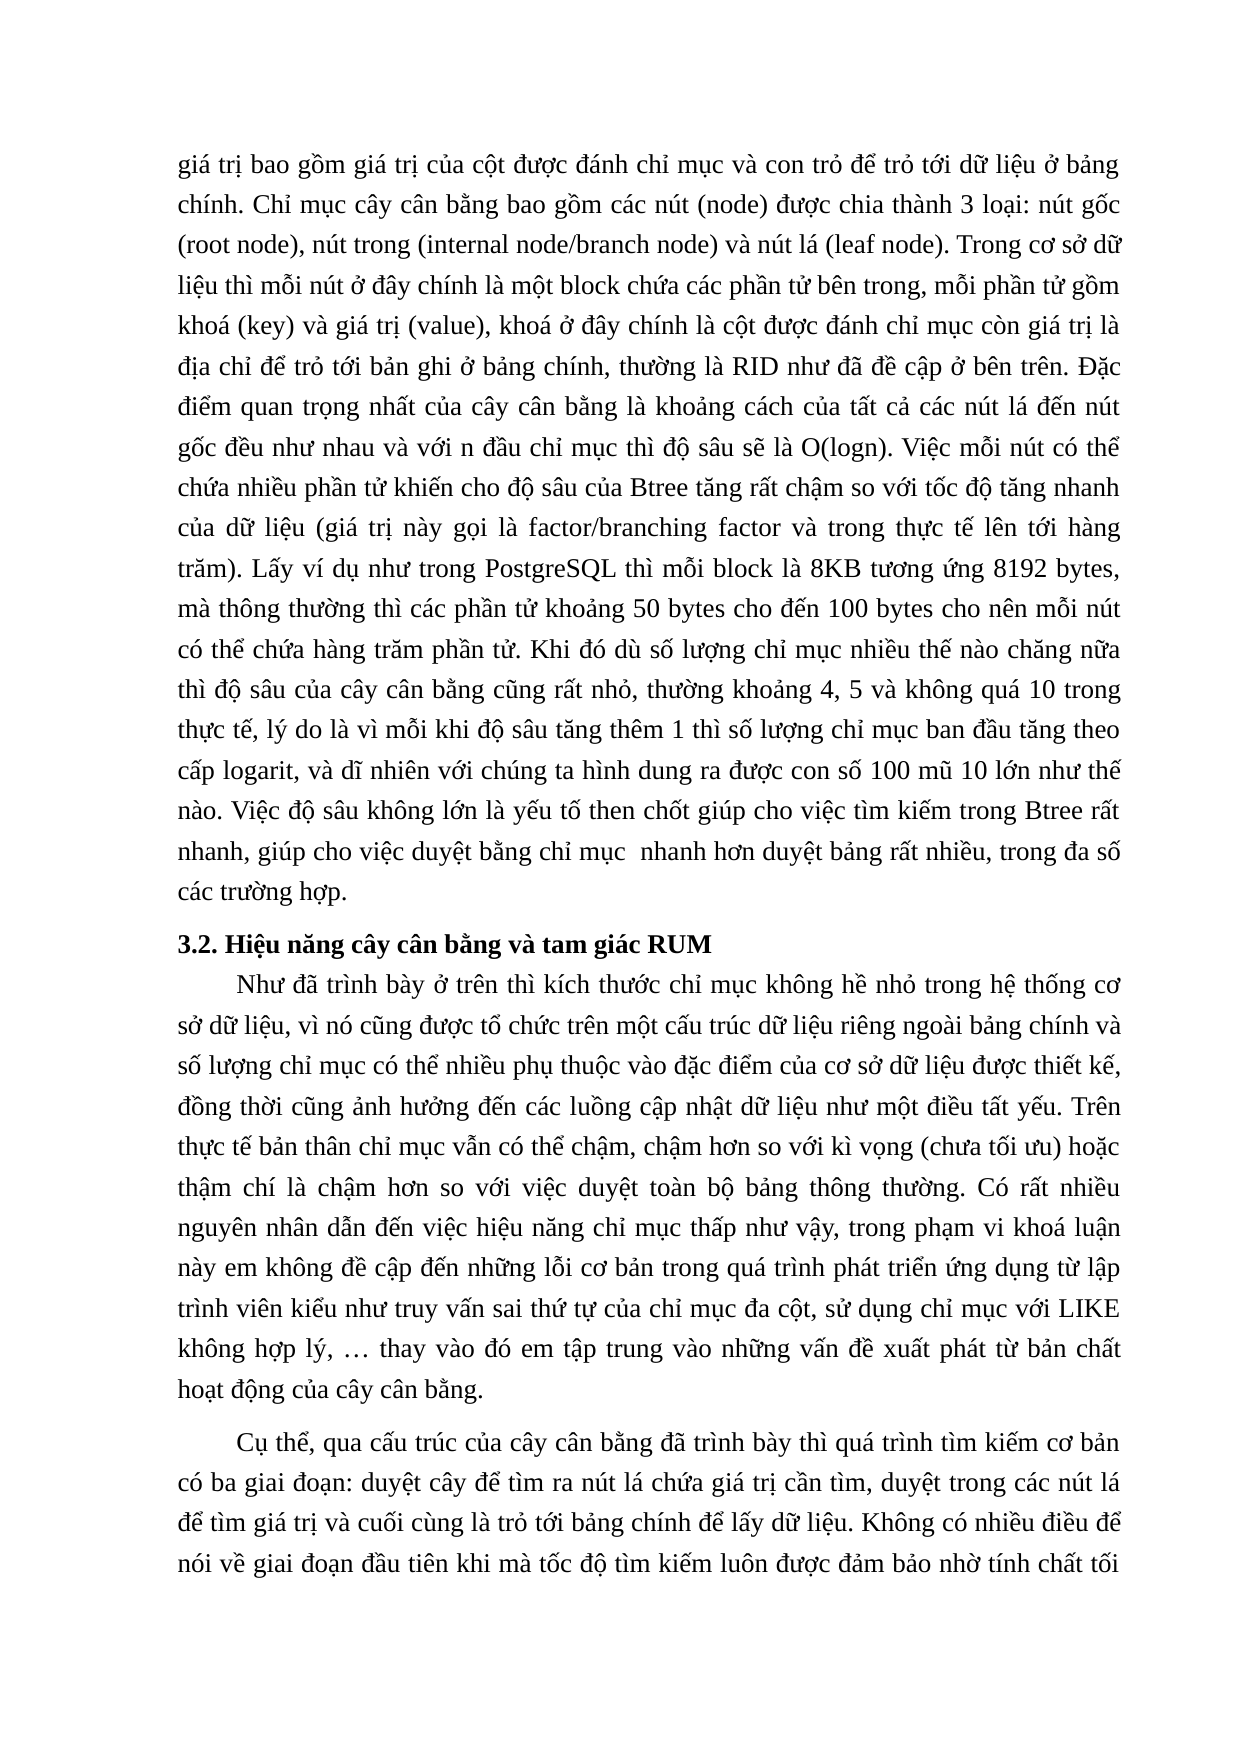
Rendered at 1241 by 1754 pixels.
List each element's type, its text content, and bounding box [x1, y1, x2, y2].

text Cụ thể, qua cấu trúc của cây cân bằng đã trình bày thì quá trình tìm kiếm cơ bản có ba giai đoạn: duyệt cây để tìm ra nút lá chứa giá trị cần tìm, duyệt trong các nút lá để tìm giá trị và cuối cùng là trỏ tới bảng chính để lấy dữ liệu. Không có nhiều điều để nói về giai đoạn đầu tiên khi mà tốc độ tìm kiếm luôn được đảm bảo nhờ tính chất tối [177, 1426, 1122, 1578]
subtitle 3.2. Hiệu năng cây cân bằng và tam giác RUM [177, 928, 1122, 959]
text giá trị bao gồm giá trị của cột được đánh chỉ mục và con trỏ để trỏ tới dữ liệu ở bảng chính. Chỉ mục cây cân bằng bao gồm các nút (node) được chia thành 3 loại: nút gốc (root node), nút trong (internal node/branch node) và nút lá (leaf node). Trong cơ sở dữ liệu thì mỗi nút ở đây chính là một block chứa các phần tử bên trong, mỗi phần tử gồm khoá (key) và giá trị (value), khoá ở đây chính là cột được đánh chỉ mục còn giá trị là địa chỉ để trỏ tới bản ghi ở bảng chính, thường là RID như đã đề cập ở bên trên. Đặc điểm quan trọng nhất của cây cân bằng là khoảng cách của tất cả các nút lá đến nút gốc đều như nhau và với n đầu chỉ mục thì độ sâu sẽ là O(logn). Việc mỗi nút có thể chứa nhiều phần tử khiến cho độ sâu của Btree tăng rất chậm so với tốc độ tăng nhanh của dữ liệu (giá trị này gọi là factor/branching factor và trong thực tế lên tới hàng trăm). Lấy ví dụ như trong PostgreSQL thì mỗi block là 8KB tương ứng 8192 bytes, mà thông thường thì các phần tử khoảng 50 bytes cho đến 100 bytes cho nên mỗi nút có thể chứa hàng trăm phần tử. Khi đó dù số lượng chỉ mục nhiều thế nào chăng nữa thì độ sâu của cây cân bằng cũng rất nhỏ, thường khoảng 4, 5 và không quá 10 trong thực tế, lý do là vì mỗi khi độ sâu tăng thêm 1 thì số lượng chỉ mục ban đầu tăng theo cấp logarit, và dĩ nhiên với chúng ta hình dung ra được con số 100 mũ 10 lớn như thế nào. Việc độ sâu không lớn là yếu tố then chốt giúp cho việc tìm kiếm trong Btree rất nhanh, giúp cho việc duyệt bằng chỉ mục nhanh hơn duyệt bảng rất nhiều, trong đa số các trường hợp. [177, 148, 1122, 906]
text Như đã trình bày ở trên thì kích thước chỉ mục không hề nhỏ trong hệ thống cơ sở dữ liệu, vì nó cũng được tổ chức trên một cấu trúc dữ liệu riêng ngoài bảng chính và số lượng chỉ mục có thể nhiều phụ thuộc vào đặc điểm của cơ sở dữ liệu được thiết kế, đồng thời cũng ảnh hưởng đến các luồng cập nhật dữ liệu như một điều tất yếu. Trên thực tế bản thân chỉ mục vẫn có thể chậm, chậm hơn so với kì vọng (chưa tối ưu) hoặc thậm chí là chậm hơn so với việc duyệt toàn bộ bảng thông thường. Có rất nhiều nguyên nhân dẫn đến việc hiệu năng chỉ mục thấp như vậy, trong phạm vi khoá luận này em không đề cập đến những lỗi cơ bản trong quá trình phát triển ứng dụng từ lập trình viên kiểu như truy vấn sai thứ tự của chỉ mục đa cột, sử dụng chỉ mục với LIKE không hợp lý, … thay vào đó em tập trung vào những vấn đề xuất phát từ bản chất hoạt động của cây cân bằng. [177, 968, 1122, 1404]
